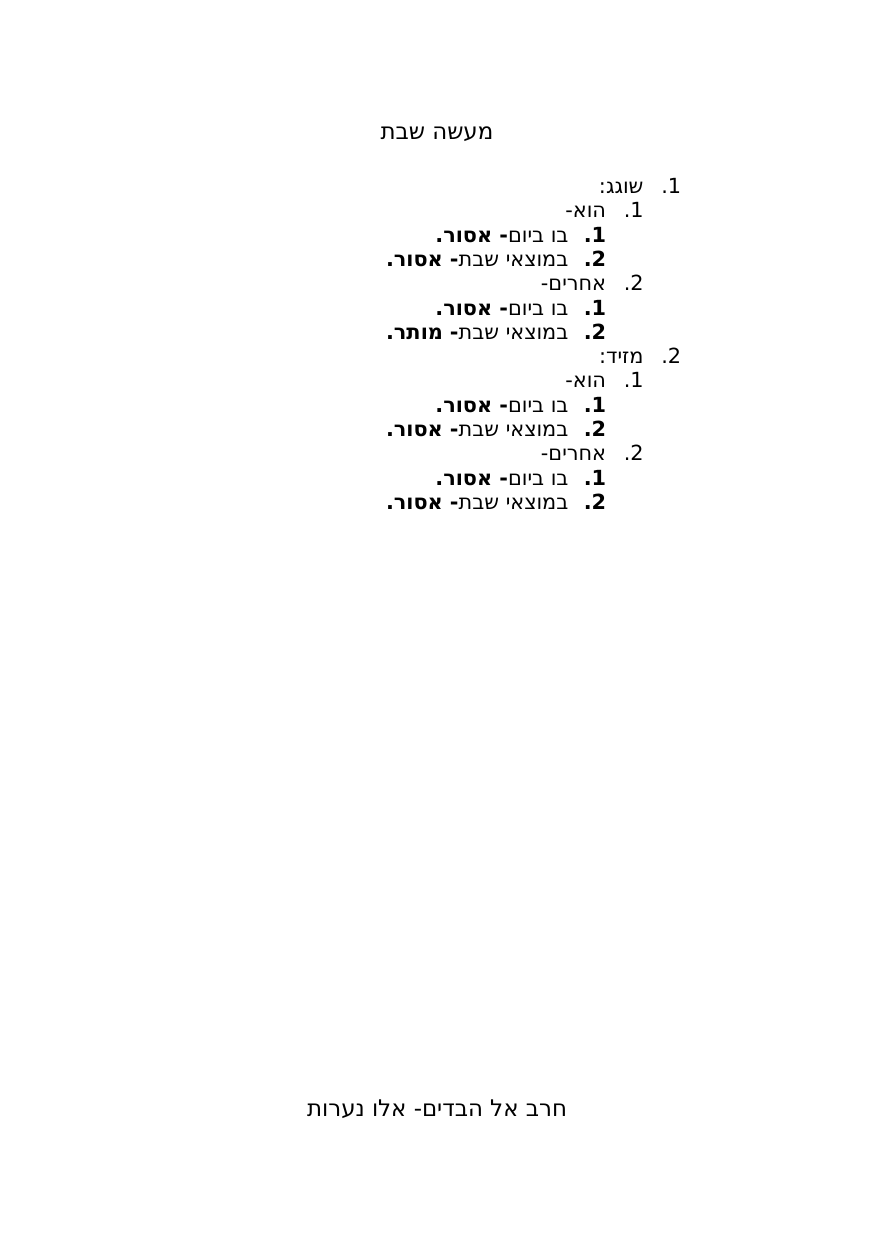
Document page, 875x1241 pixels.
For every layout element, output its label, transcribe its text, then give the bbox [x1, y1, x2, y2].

list במוצאי שבת- מותר. [118, 320, 606, 344]
list בו ביום- אסור. [118, 466, 606, 490]
list הוא- [118, 368, 643, 393]
list במוצאי שבת- אסור. [118, 490, 606, 514]
list מזיד: [118, 344, 681, 368]
list שוגג: [118, 174, 681, 198]
list בו ביום- אסור. [118, 223, 606, 247]
list אחרים- [118, 441, 643, 466]
list בו ביום- אסור. [118, 393, 606, 417]
list במוצאי שבת- אסור. [118, 417, 606, 441]
list הוא- [118, 198, 643, 223]
list אחרים- [118, 271, 643, 296]
list בו ביום- אסור. [118, 296, 606, 320]
list במוצאי שבת- אסור. [118, 247, 606, 271]
